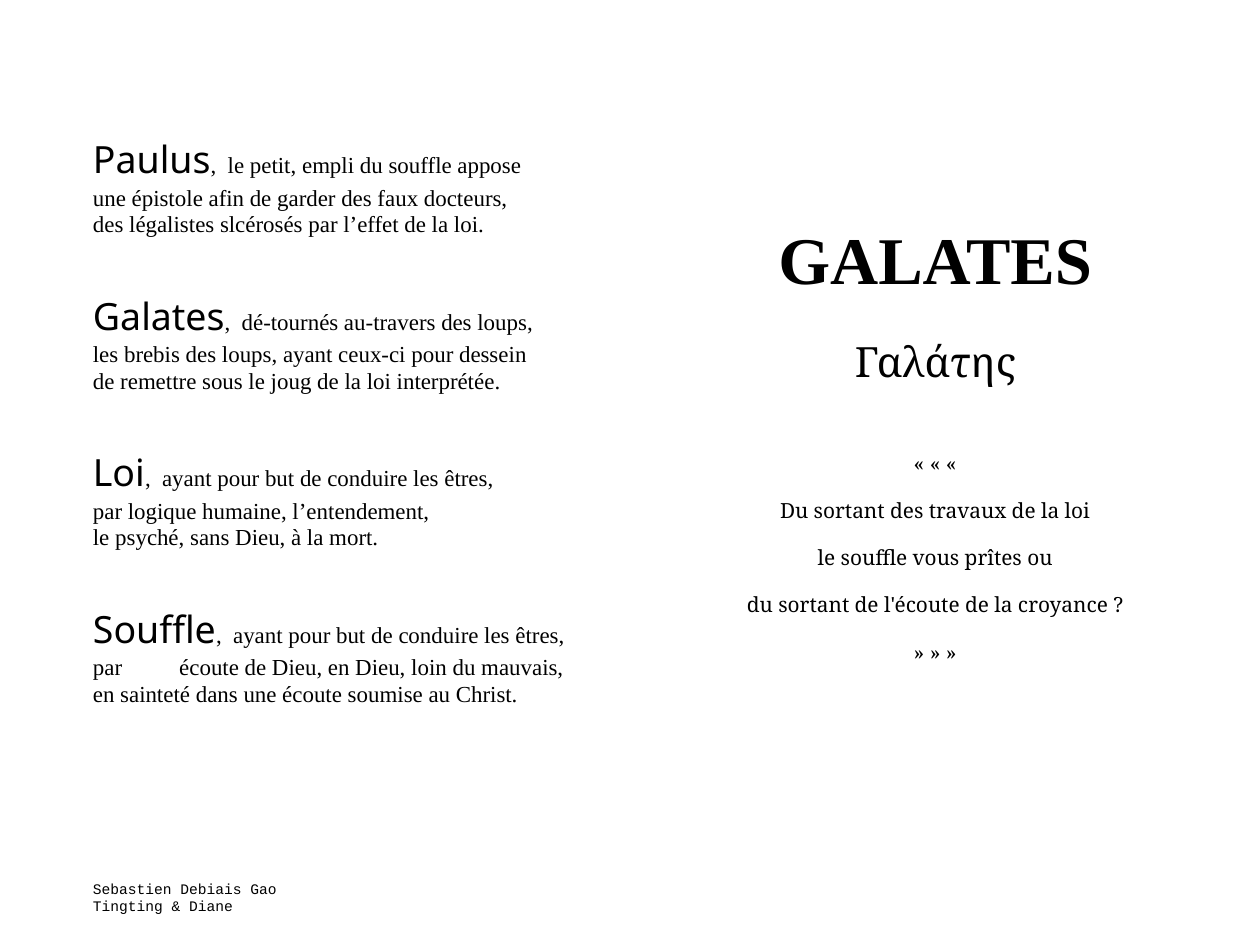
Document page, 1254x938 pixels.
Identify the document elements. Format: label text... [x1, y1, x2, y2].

text par logique humaine, l’entendement, [19, 498, 619, 524]
text » » » [635, 638, 1235, 666]
text le souffle vous prîtes ou [635, 543, 1235, 572]
text Paulus, le petit, empli du souffle appose [19, 134, 619, 185]
text du sortant de l'écoute de la croyance ? [635, 591, 1235, 619]
text des légalistes slcérosés par l’effet de la loi. [19, 211, 619, 238]
text Galates, dé-tournés au-travers des loups, [19, 290, 619, 341]
text Du sortant des travaux de la loi [635, 496, 1235, 524]
text une épistole afin de garder des faux docteurs, [19, 185, 619, 211]
text le psyché, sans Dieu, à la mort. [19, 524, 619, 551]
text Loi, ayant pour but de conduire les êtres, [19, 447, 619, 498]
text Sebastien Debiais Gao [19, 883, 619, 899]
text Tingting & Diane [19, 899, 619, 916]
text « « « [635, 449, 1235, 477]
text par écoute de Dieu, en Dieu, loin du mauvais, [19, 654, 619, 681]
text les brebis des loups, ayant ceux-ci pour dessein [19, 341, 619, 368]
text Souffle, ayant pour but de conduire les êtres, [19, 603, 619, 654]
text de remettre sous le joug de la loi interprétée. [19, 368, 619, 394]
subtitle Γαλάτης [635, 332, 1235, 389]
subtitle GALATES [635, 222, 1235, 299]
text en sainteté dans une écoute soumise au Christ. [19, 681, 619, 707]
